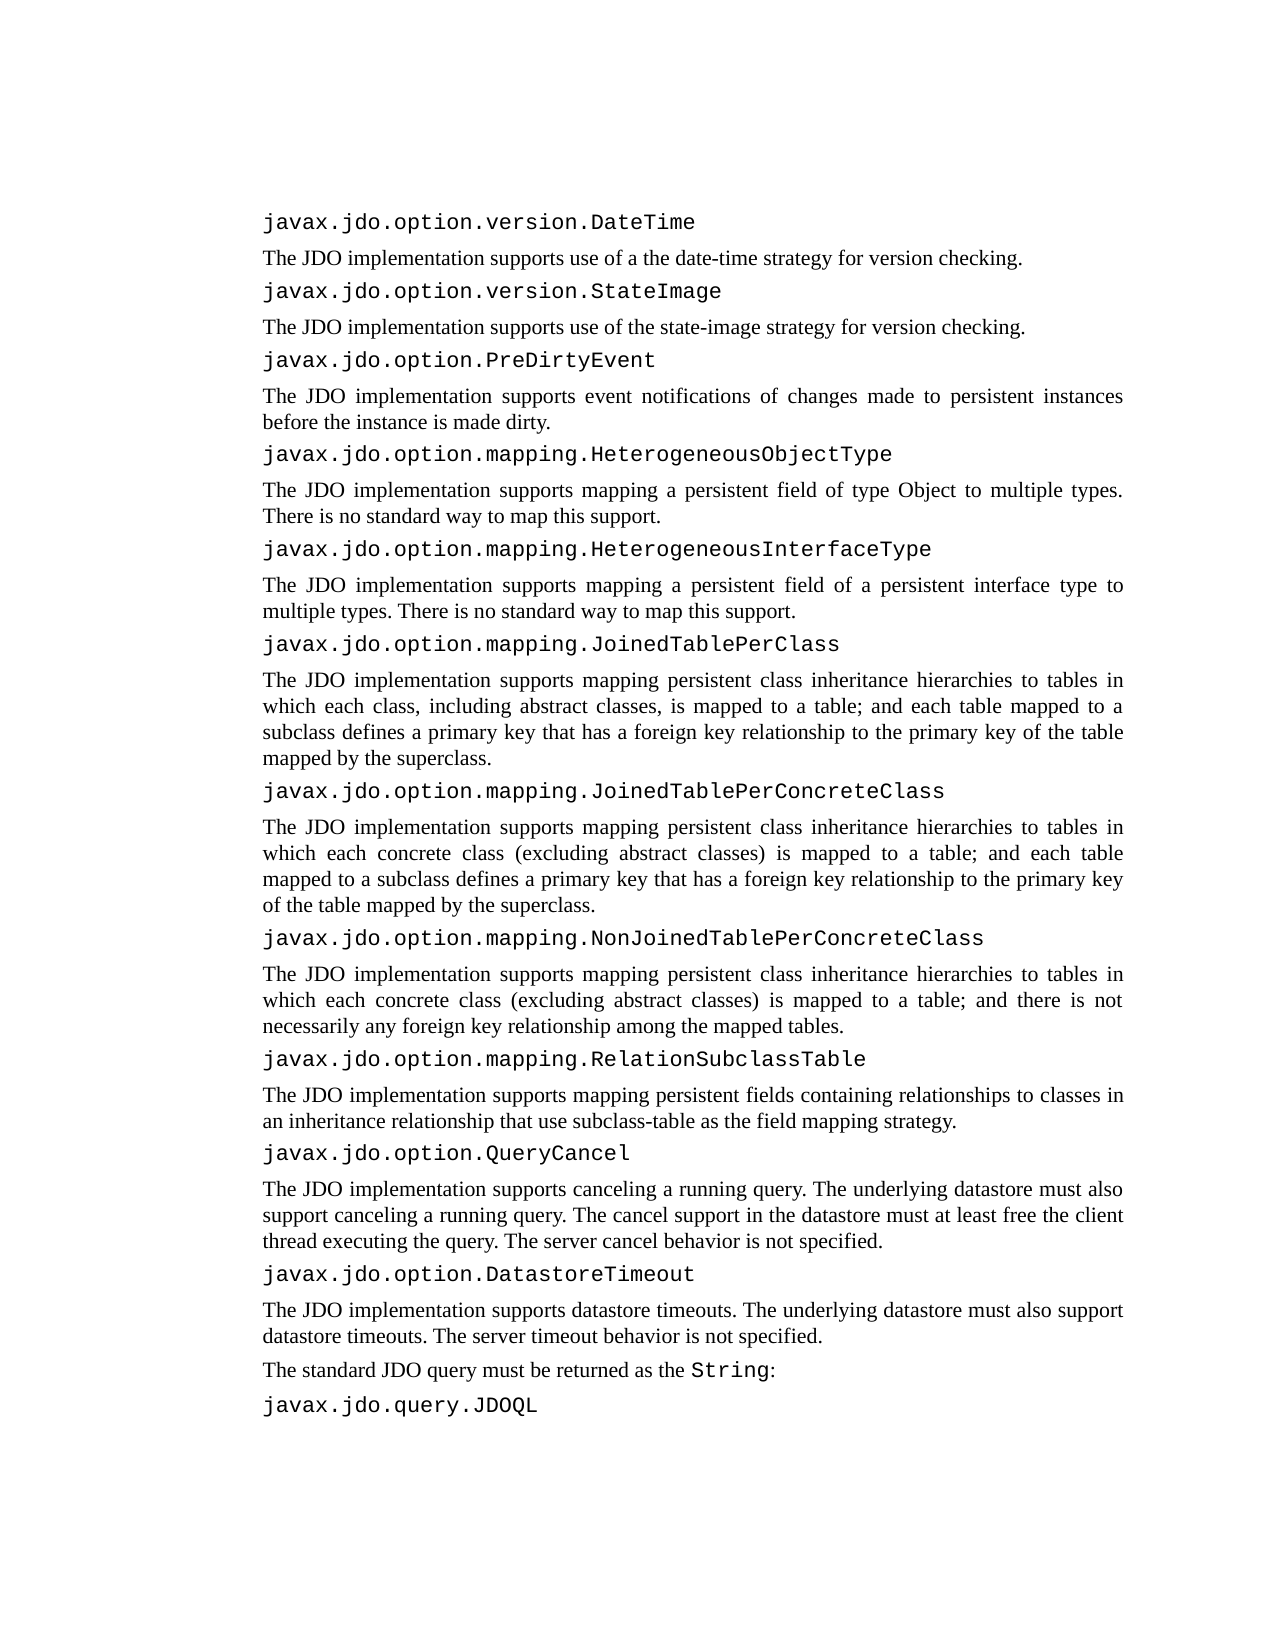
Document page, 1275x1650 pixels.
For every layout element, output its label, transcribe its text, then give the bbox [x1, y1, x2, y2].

text javax.jdo.option.DatastoreTimeout [262, 1262, 1125, 1288]
text The JDO implementation supports canceling a running query. The underlying datastore must also support canceling a running query. The cancel support in the datastore must at least free the client thread executing the query. The server cancel behavior is not specified. [262, 1176, 1125, 1254]
text The JDO implementation supports mapping a persistent field of type Object to multiple types. There is no standard way to map this support. [262, 477, 1125, 529]
text javax.jdo.option.version.StateImage [262, 279, 1125, 305]
text The JDO implementation supports use of a the date-time strategy for version checking. [262, 244, 1125, 270]
text The JDO implementation supports mapping persistent class inheritance hierarchies to tables in which each class, including abstract classes, is mapped to a table; and each table mapped to a subclass defines a primary key that has a foreign key relationship to the primary key of the table mapped by the superclass. [262, 666, 1125, 770]
text The JDO implementation supports mapping persistent class inheritance hierarchies to tables in which each concrete class (excluding abstract classes) is mapped to a table; and each table mapped to a subclass defines a primary key that has a foreign key relationship to the primary key of the table mapped by the superclass. [262, 813, 1125, 917]
text javax.jdo.option.mapping.JoinedTablePerConcreteClass [262, 779, 1125, 805]
text The JDO implementation supports mapping persistent fields containing relationships to classes in an inheritance relationship that use subclass-table as the field mapping strategy. [262, 1081, 1125, 1133]
text javax.jdo.option.version.DateTime [262, 210, 1125, 236]
text javax.jdo.option.mapping.HeterogeneousInterfaceType [262, 537, 1125, 563]
text The JDO implementation supports use of the state-image strategy for version checking. [262, 313, 1125, 339]
text javax.jdo.option.mapping.RelationSubclassTable [262, 1046, 1125, 1072]
text javax.jdo.option.mapping.NonJoinedTablePerConcreteClass [262, 926, 1125, 952]
text The JDO implementation supports mapping a persistent field of a persistent interface type to multiple types. There is no standard way to map this support. [262, 571, 1125, 623]
text The JDO implementation supports datastore timeouts. The underlying datastore must also support datastore timeouts. The server timeout behavior is not specified. [262, 1296, 1125, 1348]
text javax.jdo.query.JDOQL] [262, 1392, 1125, 1419]
text javax.jdo.option.PreDirtyEvent [262, 347, 1125, 373]
text javax.jdo.option.mapping.JoinedTablePerClass [262, 632, 1125, 658]
text javax.jdo.option.mapping.HeterogeneousObjectType [262, 442, 1125, 468]
text The JDO implementation supports event notifications of changes made to persistent instances before the instance is made dirty. [262, 382, 1125, 434]
text A11.5-2 [The standard JDO query must be returned as the String: [262, 1357, 1125, 1384]
text The JDO implementation supports mapping persistent class inheritance hierarchies to tables in which each concrete class (excluding abstract classes) is mapped to a table; and there is not necessarily any foreign key relationship among the mapped tables. [262, 960, 1125, 1038]
text javax.jdo.option.QueryCancel [262, 1141, 1125, 1167]
